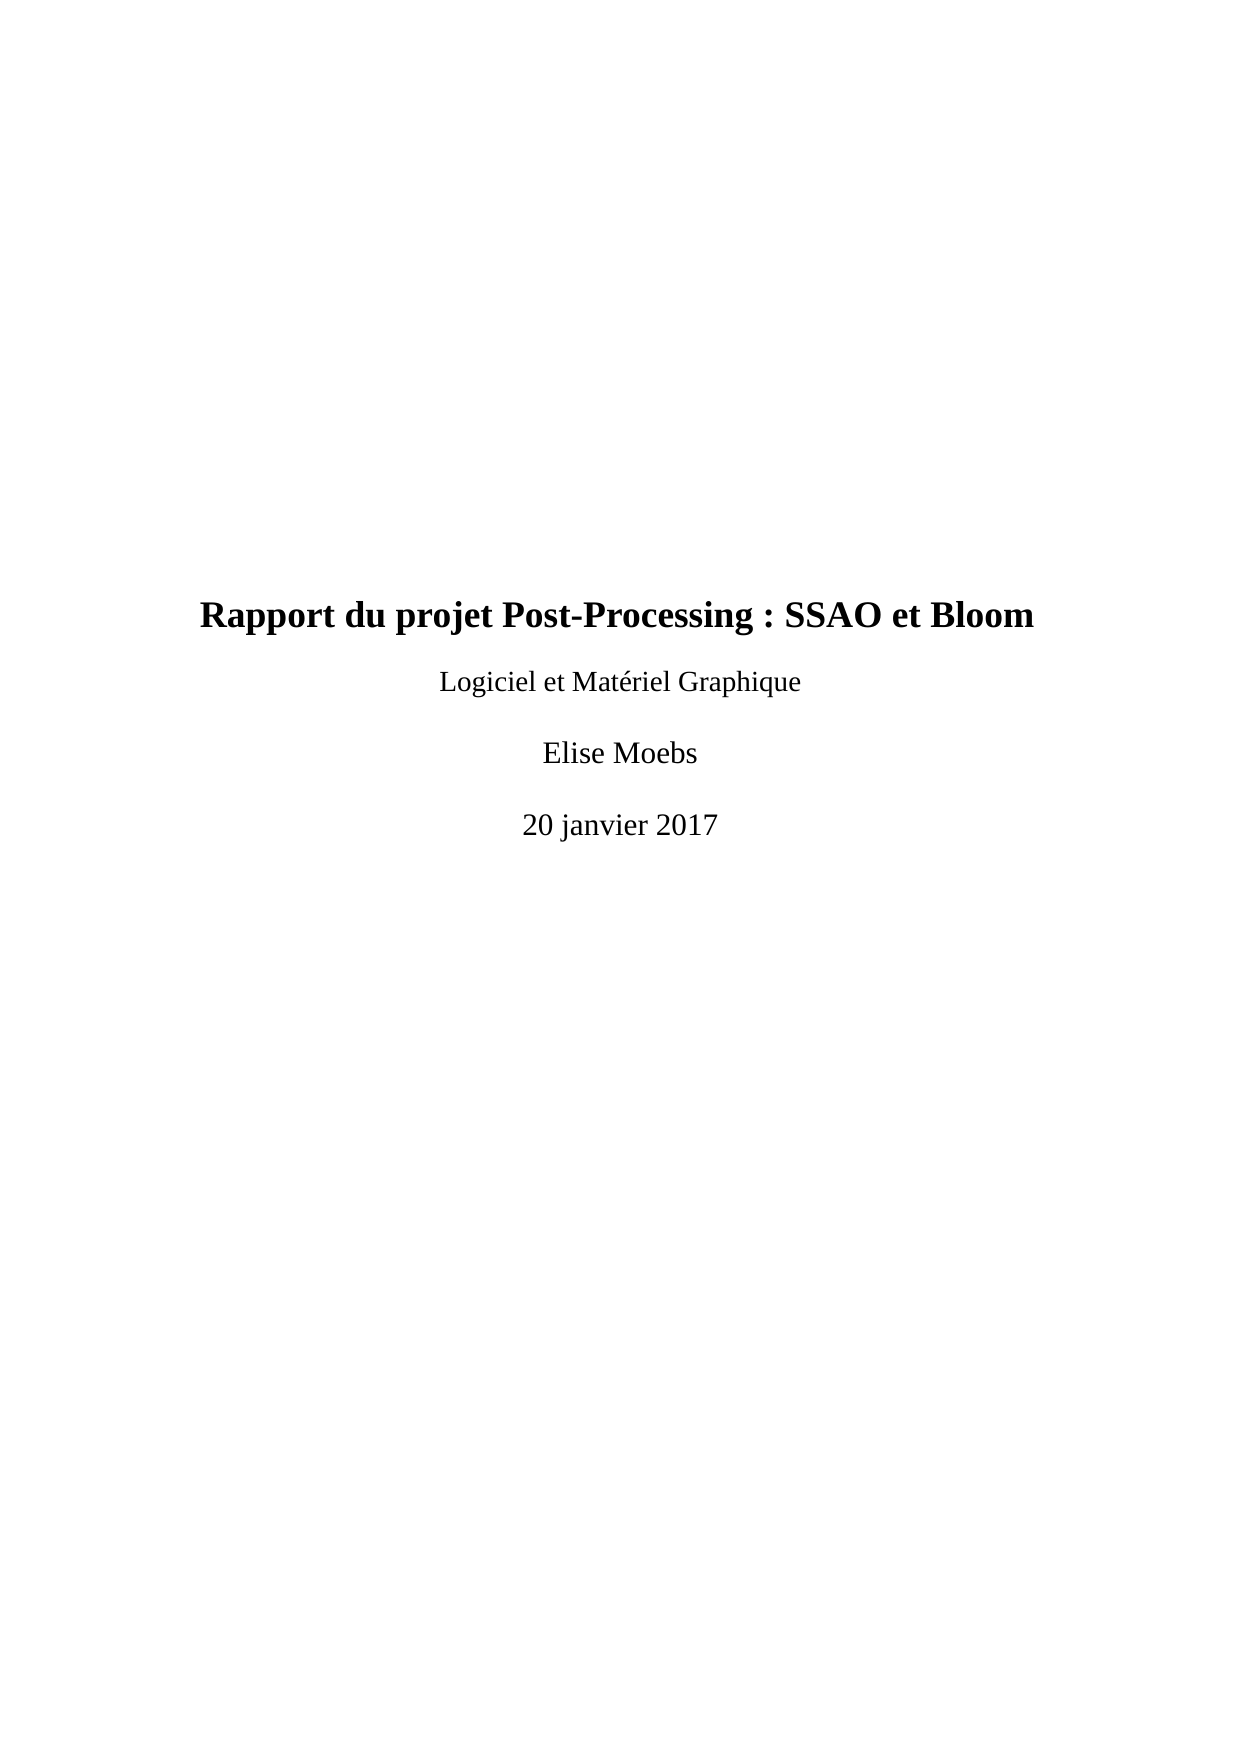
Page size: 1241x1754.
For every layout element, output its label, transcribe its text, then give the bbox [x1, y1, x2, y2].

text Rapport du projet Post-Processing : SSAO et Bloom [118, 592, 1122, 636]
text 20 janvier 2017 [118, 806, 1122, 842]
text Logiciel et Matériel Graphique [118, 664, 1122, 698]
text Elise Moebs [118, 734, 1122, 770]
